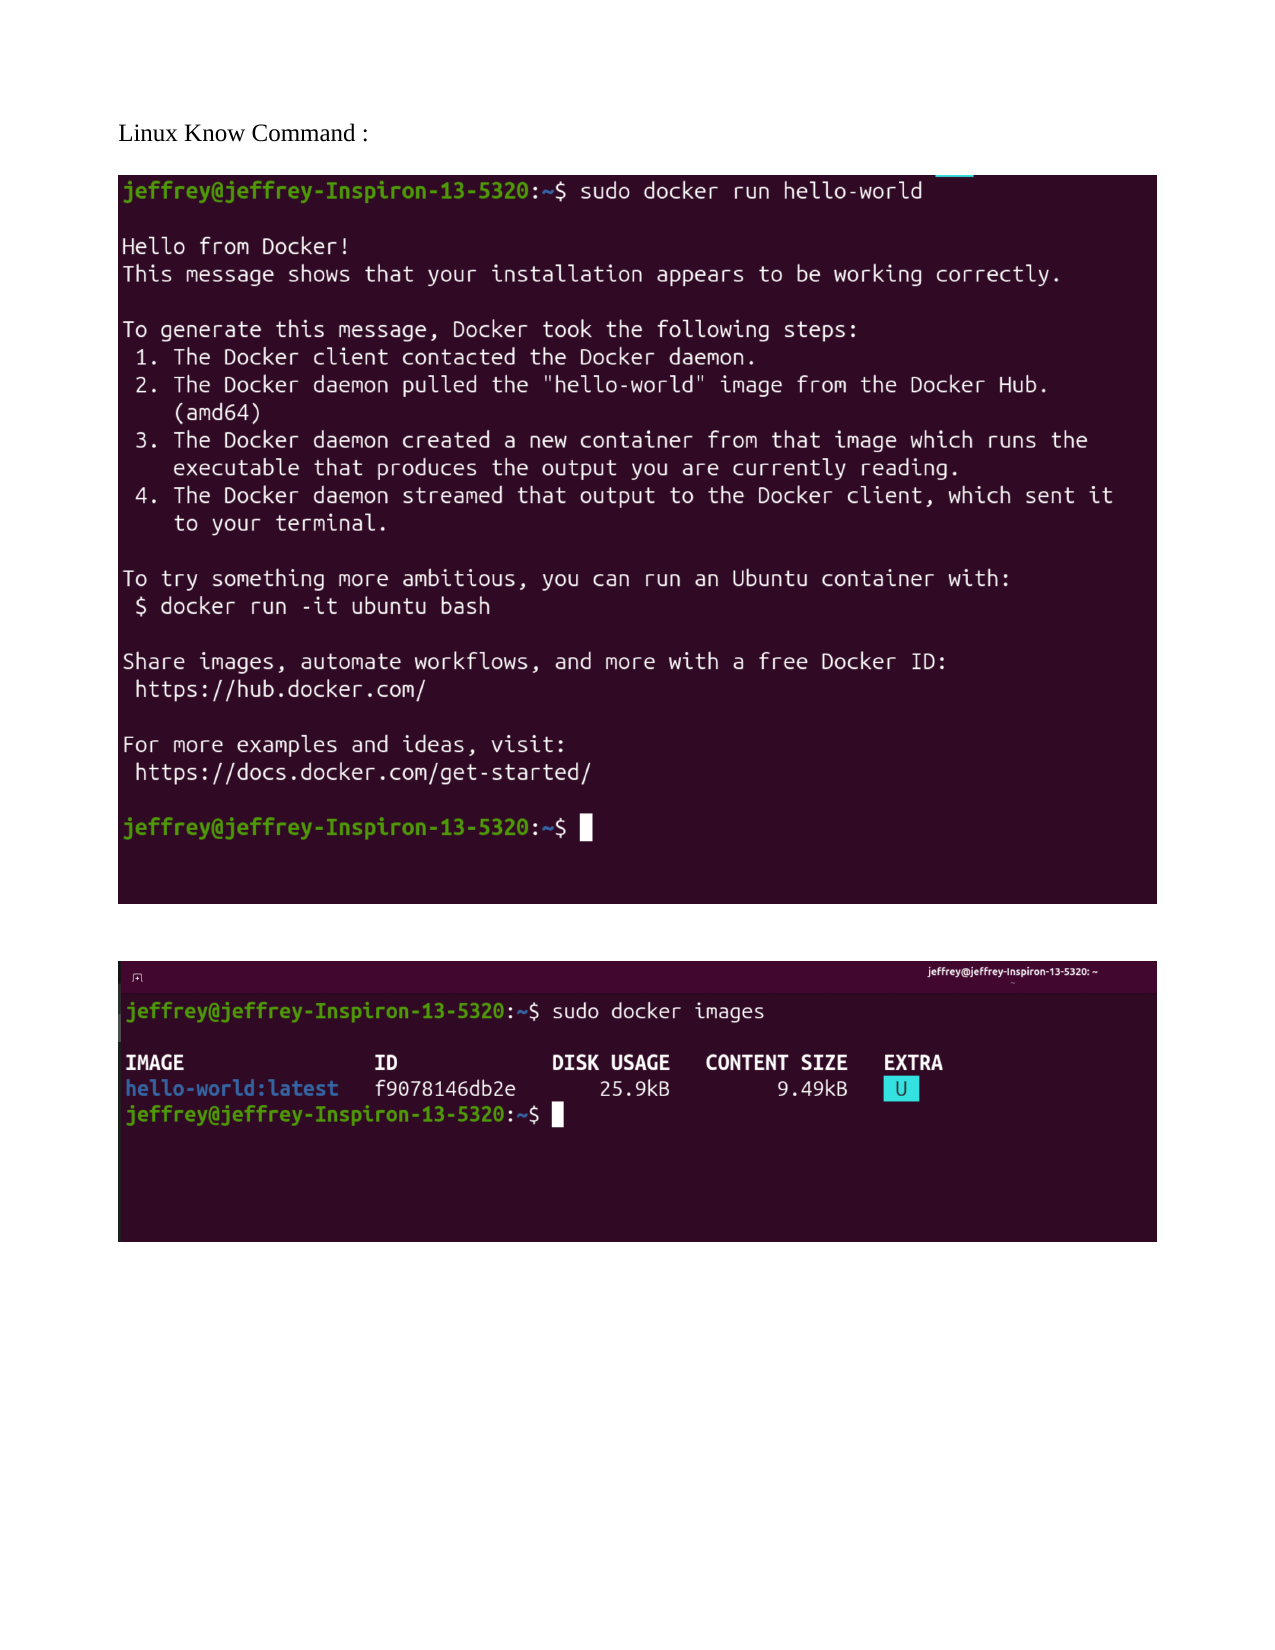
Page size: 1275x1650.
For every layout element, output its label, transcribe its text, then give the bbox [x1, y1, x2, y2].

picture [118, 961, 1157, 1242]
text Linux Know Command : [118, 118, 1157, 147]
picture [118, 175, 1157, 904]
